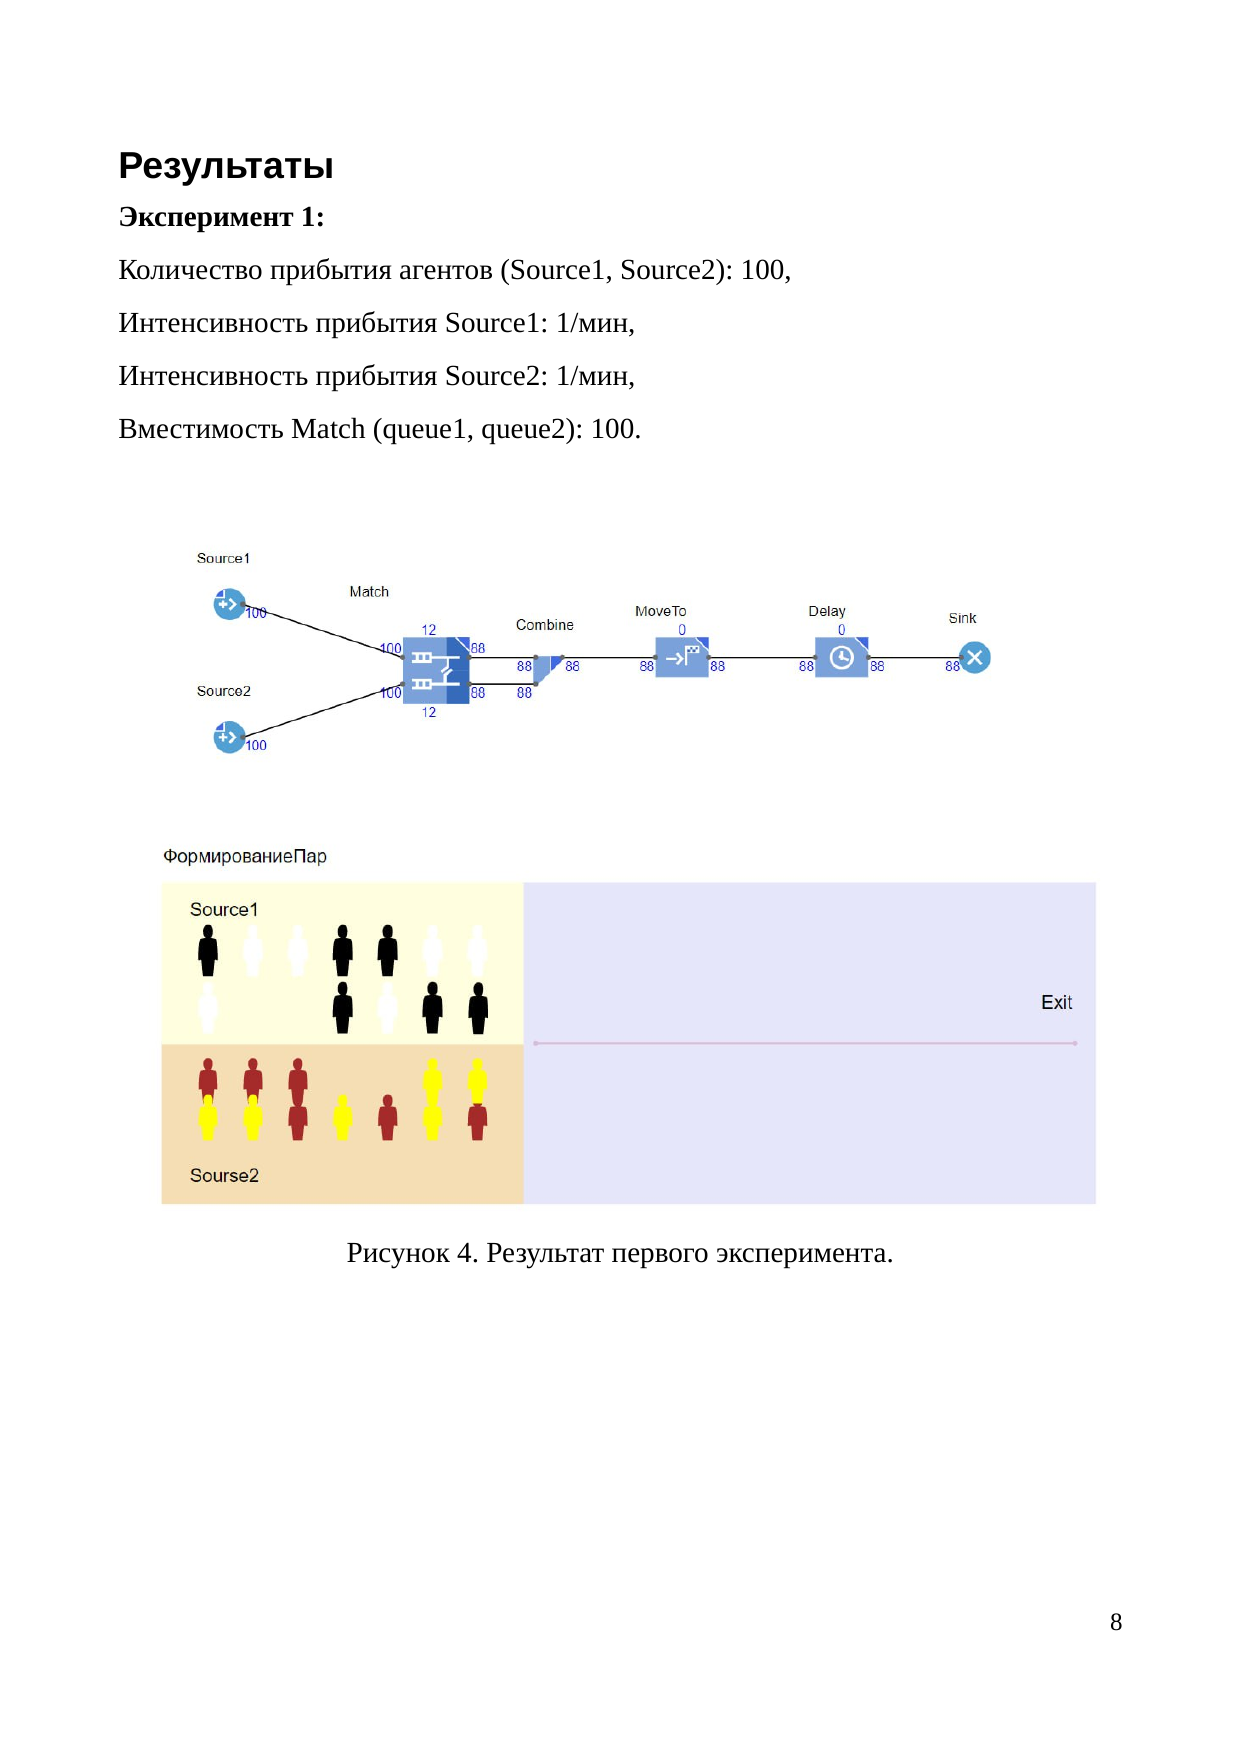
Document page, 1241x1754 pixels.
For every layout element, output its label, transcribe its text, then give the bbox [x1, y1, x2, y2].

text Рисунок 4. Результат первого эксперимента. [118, 517, 1122, 1269]
subtitle Результаты [118, 143, 1122, 186]
text Интенсивность прибытия Source1: 1/мин, [118, 305, 1122, 338]
picture [121, 517, 1119, 1231]
text Количество прибытия агентов (Source1, Source2): 100, [118, 252, 1122, 285]
text Интенсивность прибытия Source2: 1/мин, [118, 358, 1122, 392]
text Эксперимент 1: [118, 199, 1122, 232]
text Вместимость Match (queue1, queue2): 100. [118, 411, 1122, 445]
